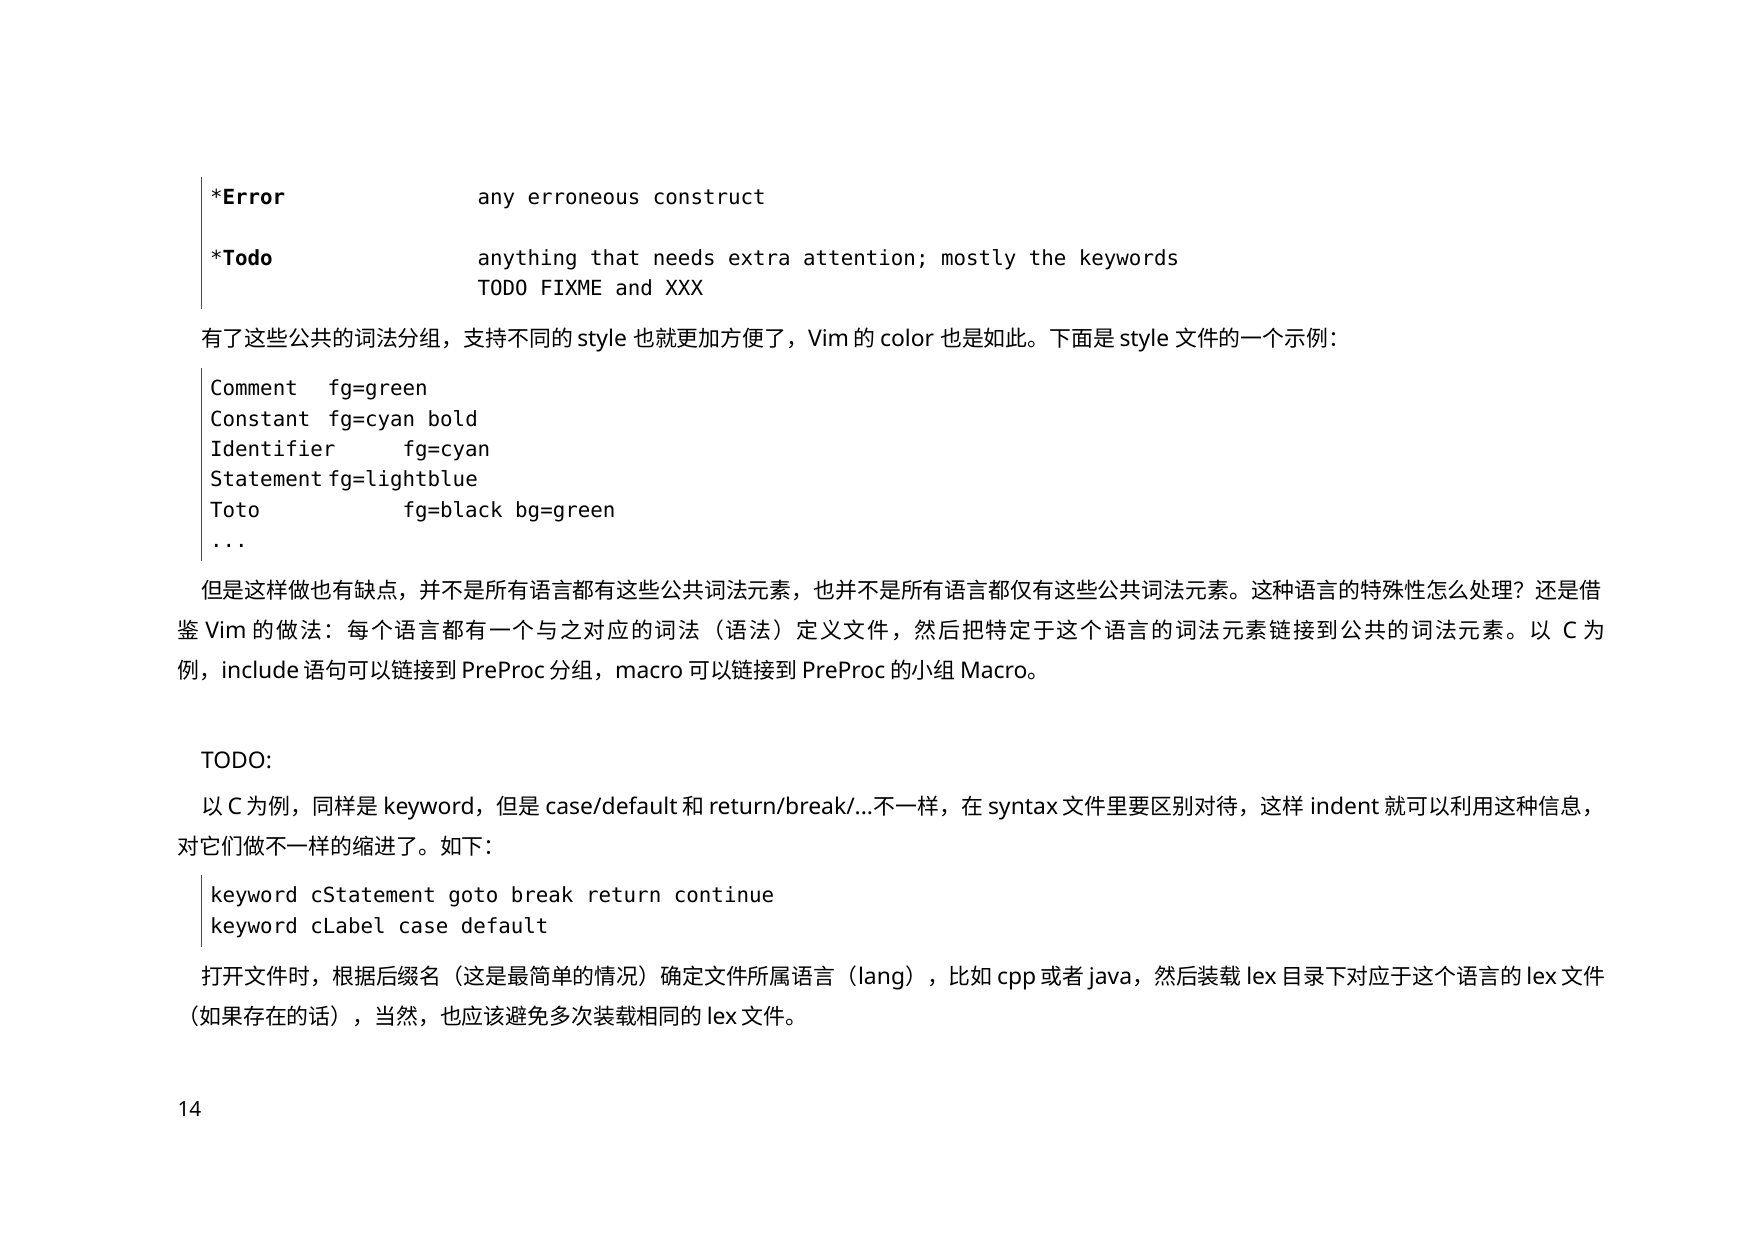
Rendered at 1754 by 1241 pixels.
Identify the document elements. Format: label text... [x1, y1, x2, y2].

text *Error any erroneous construct [202, 177, 1605, 210]
text Comment fg=green [202, 368, 1605, 398]
text 但是这样做也有缺点，并不是所有语言都有这些公共词法元素，也并不是所有语言都仅有这些公共词法元素。这种语言的特殊性怎么处理？还是借鉴Vim的做法：每个语言都有一个与之对应的词法（语法）定义文件，然后把特定于这个语言的词法元素链接到公共的词法元素。以C为例，include语句可以链接到PreProc分组，macro可以链接到PreProc的小组Macro。 [177, 573, 1605, 685]
text 有了这些公共的词法分组，支持不同的style 也就更加方便了，Vim的color 也是如此。下面是style 文件的一个示例： [177, 321, 1605, 354]
text Statement fg=lightblue [202, 458, 1605, 489]
text *Todo anything that needs extra attention; mostly the keywords [202, 237, 1605, 267]
text Toto fg=black bg=green [202, 489, 1605, 519]
text ... [202, 519, 1605, 561]
text keyword cLabel case default [202, 905, 1605, 947]
text 打开文件时，根据后缀名（这是最简单的情况）确定文件所属语言（lang），比如cpp或者java，然后装载lex目录下对应于这个语言的lex文件（如果存在的话），当然，也应该避免多次装载相同的lex文件。 [177, 959, 1605, 1031]
text Constant fg=cyan bold [202, 398, 1605, 428]
text keyword cStatement goto break return continue [201, 874, 1605, 905]
text TODO: [177, 744, 1605, 775]
text Identifier fg=cyan [202, 428, 1605, 458]
text 以C为例，同样是keyword，但是case/default和return/break/...不一样，在syntax文件里要区别对待，这样indent就可以利用这种信息，对它们做不一样的缩进了。如下： [177, 789, 1605, 861]
text TODO FIXME and XXX [202, 267, 1605, 309]
